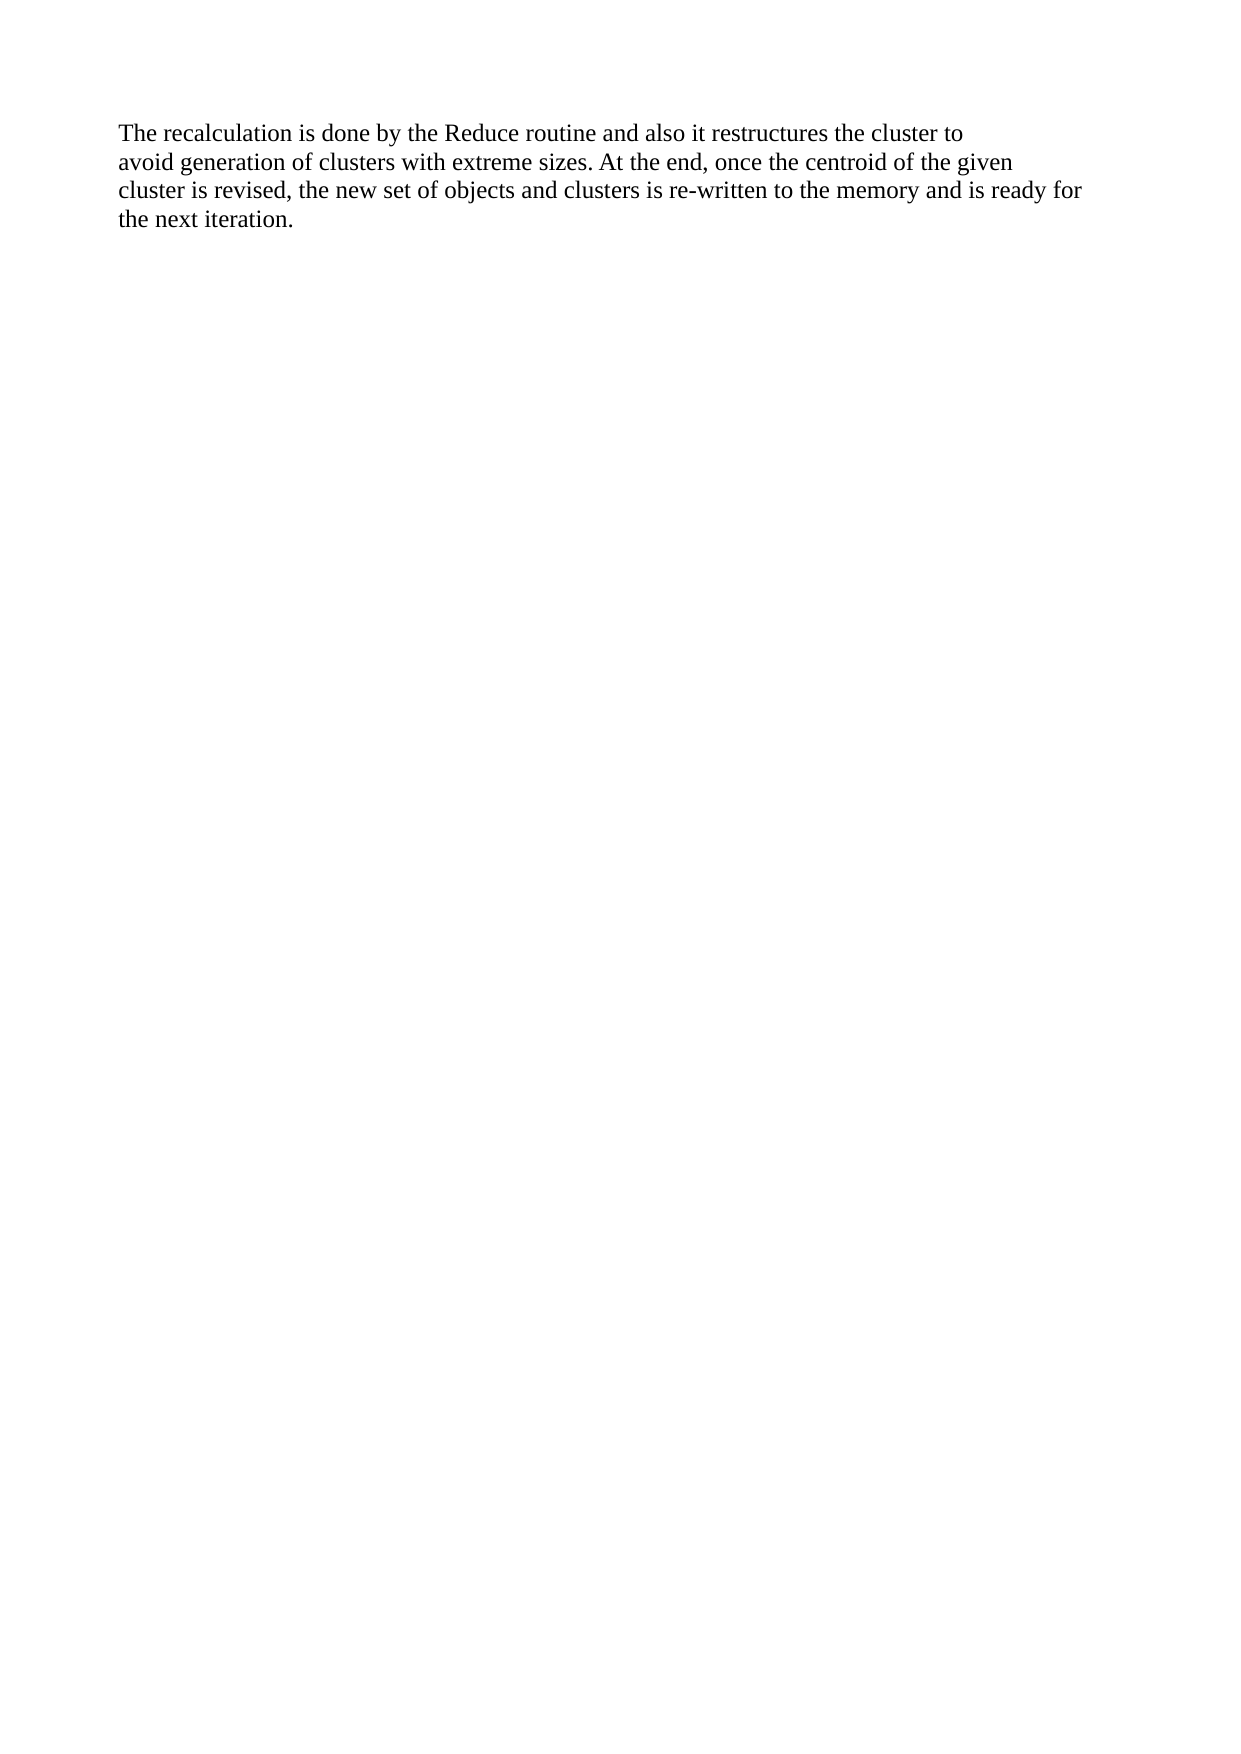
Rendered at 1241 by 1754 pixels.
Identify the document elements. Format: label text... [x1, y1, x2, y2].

text avoid generation of clusters with extreme sizes. At the end, once the centroid of the given [118, 147, 1122, 176]
text cluster is revised, the new set of objects and clusters is re-written to the memory and is ready for [118, 176, 1122, 204]
text the next iteration. [118, 204, 1122, 233]
text The recalculation is done by the Reduce routine and also it restructures the cluster to [118, 118, 1122, 147]
